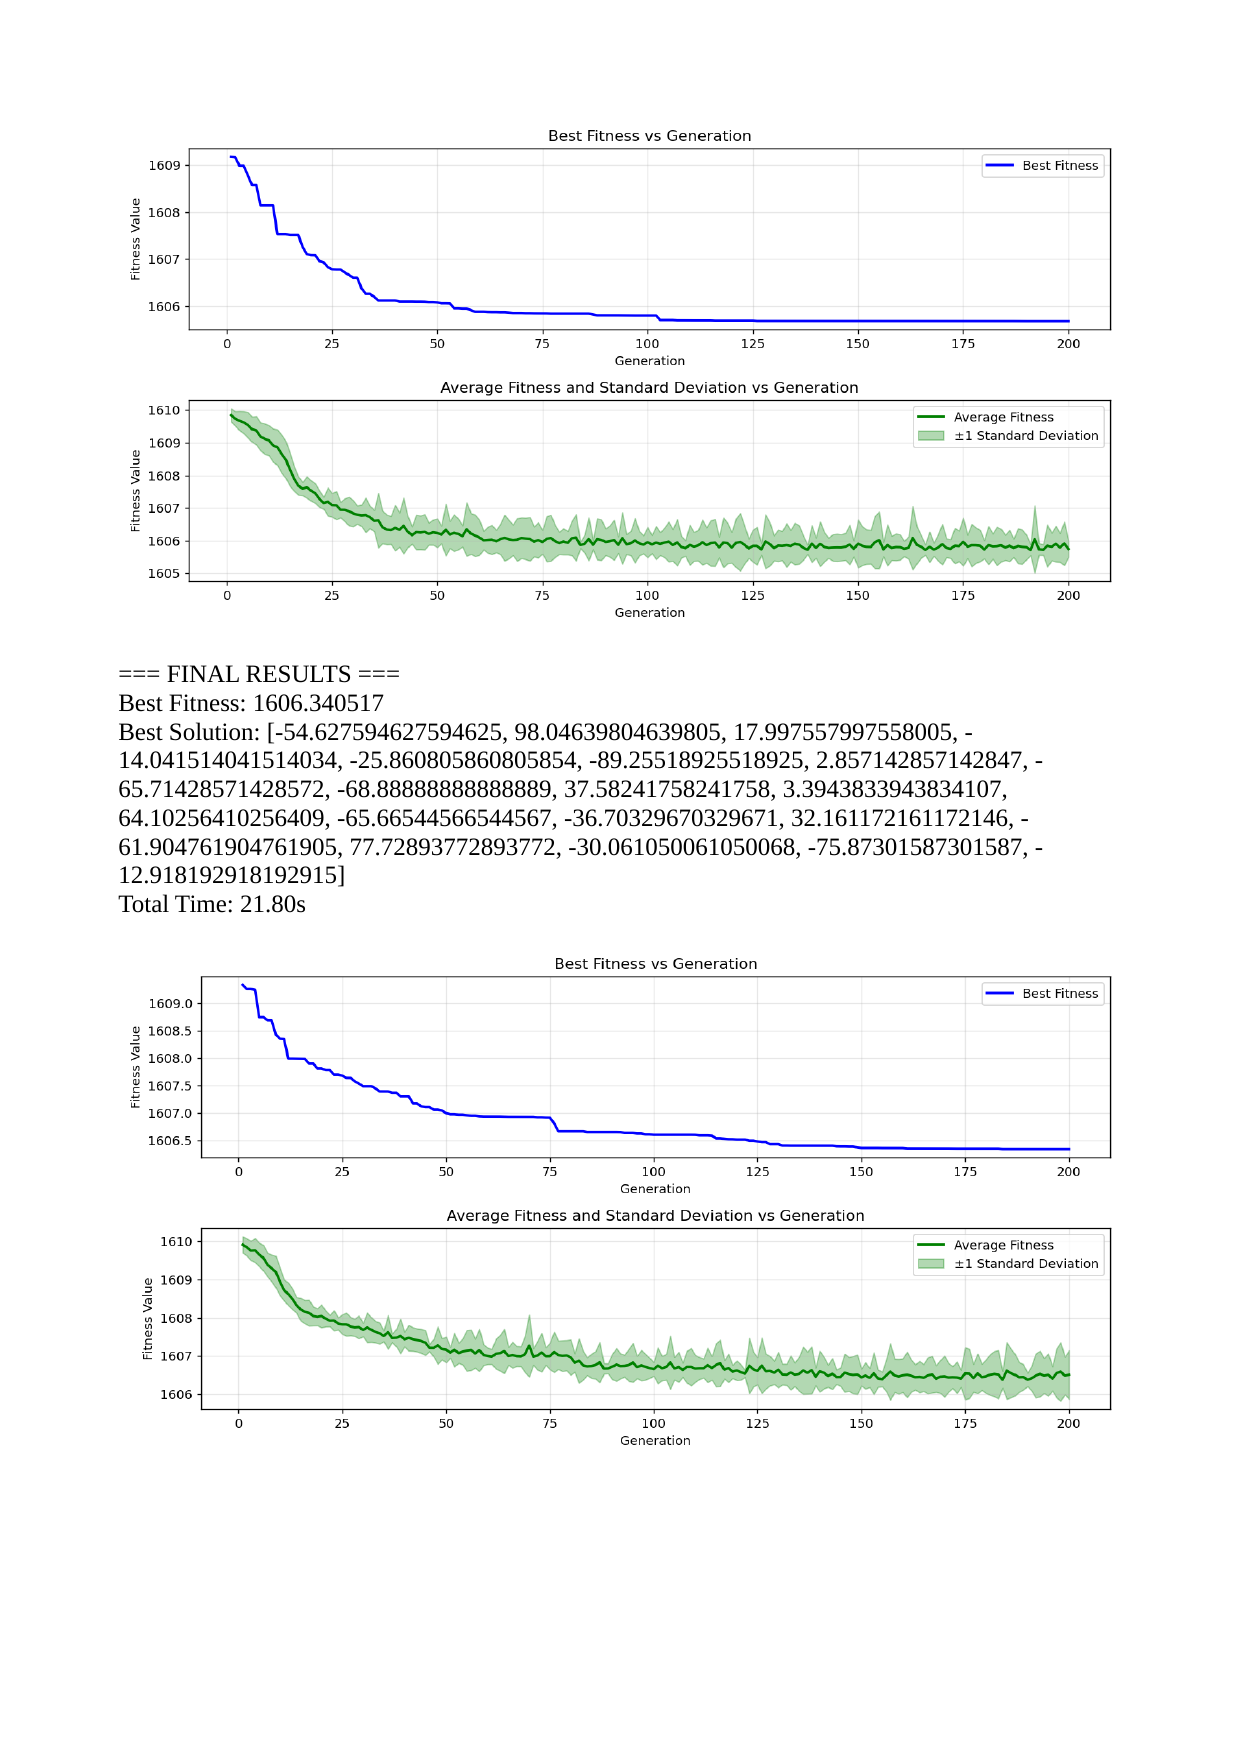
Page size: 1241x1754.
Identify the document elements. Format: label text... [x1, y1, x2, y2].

text === FINAL RESULTS === [118, 659, 1122, 688]
picture [118, 118, 1123, 631]
text Best Solution: [-54.627594627594625, 98.04639804639805, 17.997557997558005, -14.041514041514034, -25.860805860805854, -89.25518925518925, 2.857142857142847, -65.71428571428572, -68.88888888888889, 37.58241758241758, 3.3943833943834107, 64.10256410256409, -65.66544566544567, -36.70329670329671, 32.161172161172146, -61.904761904761905, 77.72893772893772, -30.061050061050068, -75.87301587301587, -12.918192918192915] [118, 717, 1122, 889]
text Total Time: 21.80s [118, 889, 1122, 918]
picture [118, 946, 1123, 1459]
text Best Fitness: 1606.340517 [118, 688, 1122, 717]
